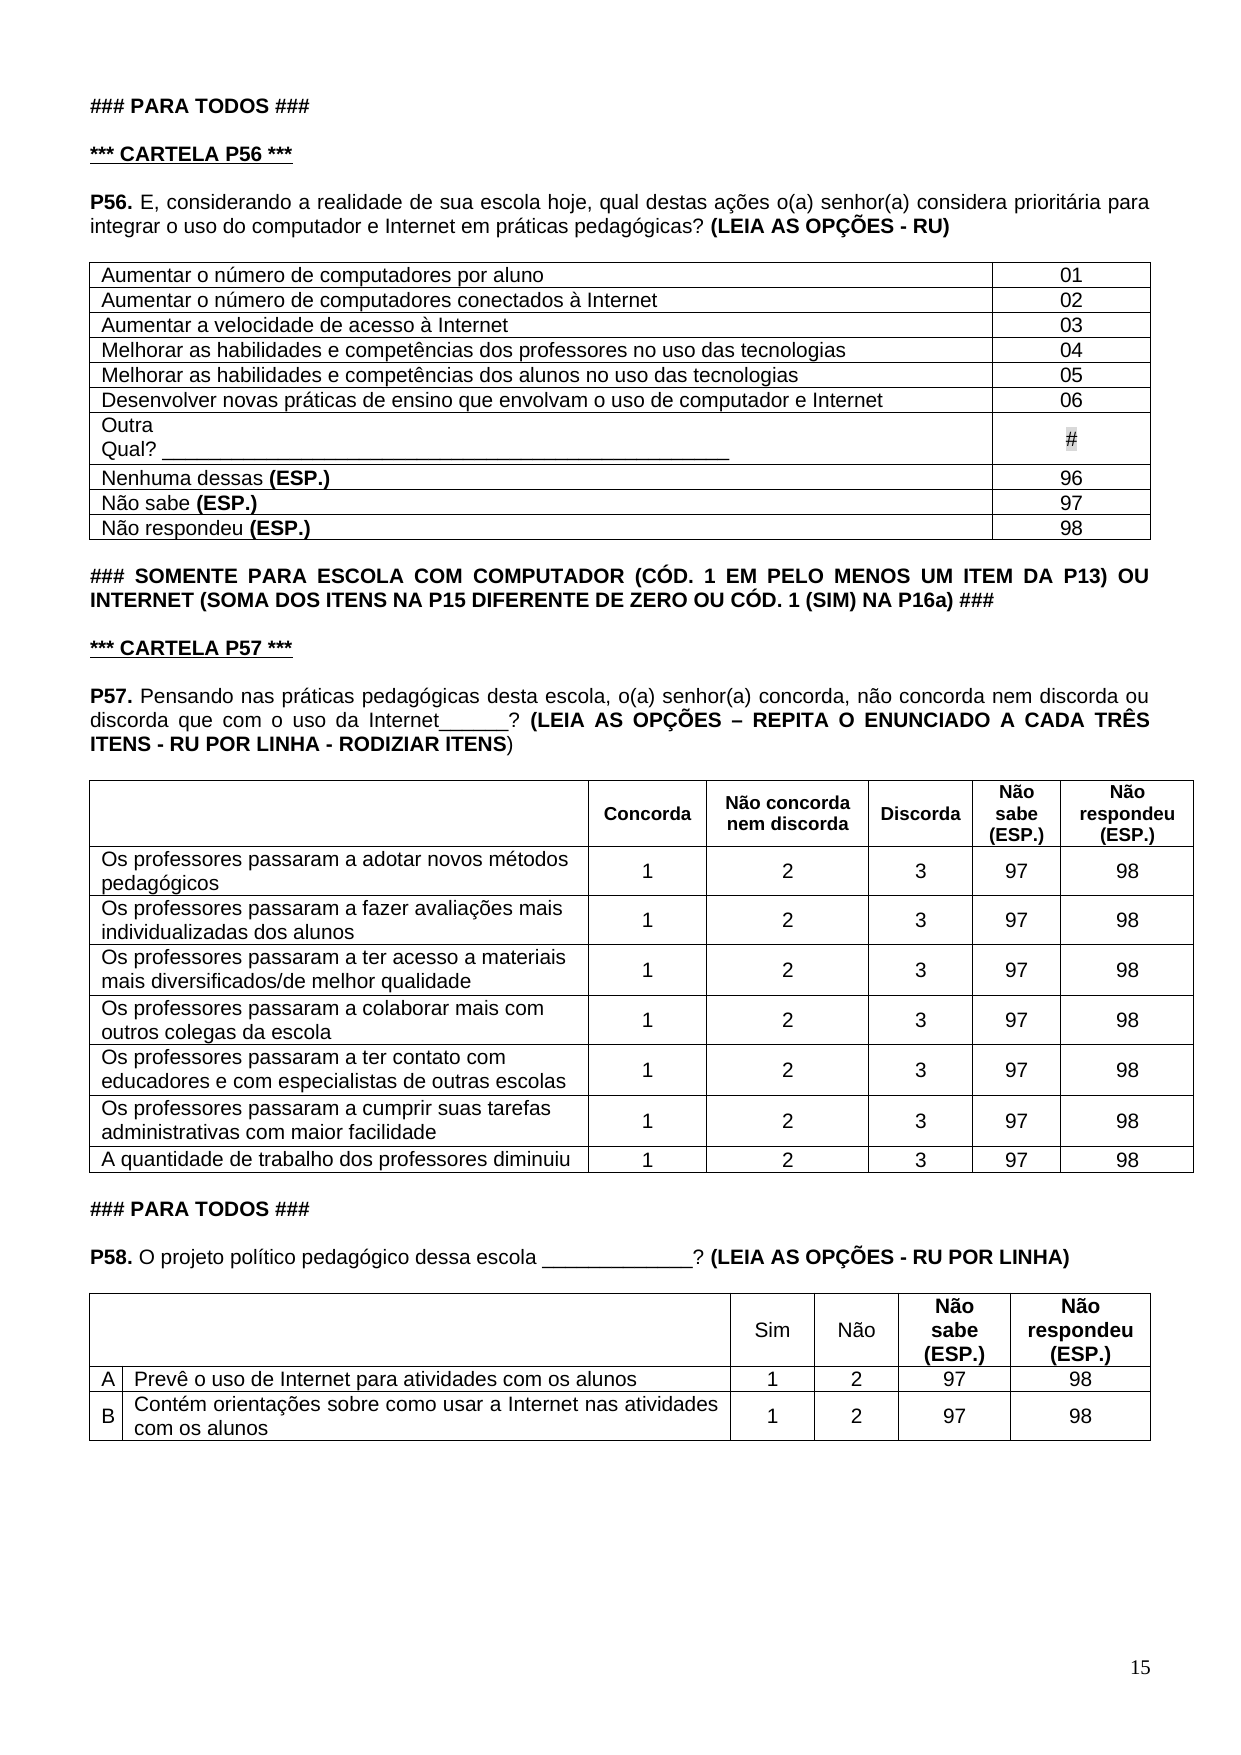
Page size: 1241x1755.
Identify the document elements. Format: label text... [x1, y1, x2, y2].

table_cell 1 [589, 996, 706, 1044]
table_cell 06 [993, 388, 1150, 412]
table_cell Os professores passaram a fazer avaliações mais individualizadas dos alunos [90, 896, 588, 943]
text ### PARA TODOS ### [90, 1197, 1151, 1221]
table_cell A [90, 1367, 122, 1391]
table_cell 98 [1061, 945, 1193, 995]
table_cell 97 [973, 996, 1060, 1044]
table_cell 3 [869, 847, 972, 894]
table_cell 98 [1061, 896, 1193, 943]
table_cell 2 [707, 996, 868, 1044]
table_cell 98 [993, 515, 1150, 539]
table_cell 97 [899, 1392, 1010, 1439]
table_cell Aumentar o número de computadores conectados à Internet [90, 288, 992, 312]
table_cell 05 [993, 363, 1150, 387]
table_cell 97 [973, 1096, 1060, 1146]
text P58. O projeto político pedagógico dessa escola _____________? (LEIA AS OPÇÕES - RU POR LINHA) [90, 1244, 1151, 1269]
table_cell Contém orientações sobre como usar a Internet nas atividades com os alunos [123, 1392, 730, 1439]
table_cell 97 [973, 847, 1060, 894]
table_cell Outra Qual? _________________________________________________ [90, 413, 992, 464]
table_header 01 [993, 263, 1150, 287]
table_cell 02 [993, 288, 1150, 312]
table_cell B [90, 1392, 122, 1439]
table_cell Desenvolver novas práticas de ensino que envolvam o uso de computador e Internet [90, 388, 992, 412]
table_cell 2 [707, 1096, 868, 1146]
table_cell Não sabe (ESP.) [90, 490, 992, 514]
table_cell 03 [993, 313, 1150, 337]
table_cell Os professores passaram a colaborar mais com outros colegas da escola [90, 996, 588, 1044]
table_cell 1 [731, 1392, 814, 1439]
table_cell 1 [589, 896, 706, 943]
table_header Não respondeu (ESP.) [1061, 781, 1193, 846]
table_cell Os professores passaram a adotar novos métodos pedagógicos [90, 847, 588, 894]
table_cell 2 [707, 1147, 868, 1172]
table_cell Melhorar as habilidades e competências dos alunos no uso das tecnologias [90, 363, 992, 387]
table_cell 3 [869, 1147, 972, 1172]
table_cell 96 [993, 465, 1150, 489]
table_header Aumentar o número de computadores por aluno [90, 263, 992, 287]
table_cell 98 [1061, 996, 1193, 1044]
table_cell 2 [707, 945, 868, 995]
table_cell 04 [993, 338, 1150, 362]
table_cell A quantidade de trabalho dos professores diminuiu [90, 1147, 588, 1172]
table_cell Não respondeu (ESP.) [90, 515, 992, 539]
table_cell 3 [869, 945, 972, 995]
table_cell 98 [1061, 1147, 1193, 1172]
table_cell 97 [973, 1045, 1060, 1094]
table_cell Prevê o uso de Internet para atividades com os alunos [123, 1367, 730, 1391]
table_header Não respondeu (ESP.) [1011, 1294, 1150, 1366]
table_cell 2 [707, 847, 868, 894]
table_cell 3 [869, 996, 972, 1044]
text *** CARTELA P56 *** [90, 142, 1151, 166]
table_cell Os professores passaram a cumprir suas tarefas administrativas com maior facilidade [90, 1096, 588, 1146]
table_cell 3 [869, 1045, 972, 1094]
table_header [90, 781, 588, 846]
table_cell Melhorar as habilidades e competências dos professores no uso das tecnologias [90, 338, 992, 362]
table_cell 97 [899, 1367, 1010, 1391]
table_header Não sabe (ESP.) [973, 781, 1060, 846]
table_cell 98 [1061, 1045, 1193, 1094]
table_header Concorda [589, 781, 706, 846]
table_cell 1 [589, 1096, 706, 1146]
table_cell 3 [869, 896, 972, 943]
text *** CARTELA P57 *** [90, 636, 1151, 660]
table_header Não sabe (ESP.) [899, 1294, 1010, 1366]
table_header Discorda [869, 781, 972, 846]
text ### SOMENTE PARA ESCOLA COM COMPUTADOR (CÓD. 1 EM PELO MENOS UM ITEM DA P13) OU INTERNET (SOMA DOS ITENS NA P15 DIFERENTE DE ZERO OU CÓD. 1 (SIM) NA P16a) ### [90, 564, 1151, 612]
table_cell 98 [1011, 1392, 1150, 1439]
table_cell 97 [973, 945, 1060, 995]
table_cell 98 [1061, 847, 1193, 894]
table_cell Os professores passaram a ter acesso a materiais mais diversificados/de melhor qualidade [90, 945, 588, 995]
table_cell 97 [993, 490, 1150, 514]
table_cell Os professores passaram a ter contato com educadores e com especialistas de outras escolas [90, 1045, 588, 1094]
table_cell 97 [973, 896, 1060, 943]
table_cell 1 [731, 1367, 814, 1391]
table_cell 1 [589, 847, 706, 894]
text ### PARA TODOS ### [90, 94, 1151, 118]
table_cell 97 [973, 1147, 1060, 1172]
table_cell # [993, 413, 1150, 464]
table_cell 2 [707, 896, 868, 943]
table_cell 98 [1061, 1096, 1193, 1146]
table_cell 2 [815, 1367, 898, 1391]
table_cell 98 [1011, 1367, 1150, 1391]
table_header Não concorda nem discorda [707, 781, 868, 846]
table_cell 2 [815, 1392, 898, 1439]
text P57. Pensando nas práticas pedagógicas desta escola, o(a) senhor(a) concorda, não concorda nem discorda ou discorda que com o uso da Internet______? (LEIA AS OPÇÕES – REPITA O ENUNCIADO A CADA TRÊS ITENS - RU POR LINHA - RODIZIAR ITENS) [90, 684, 1151, 756]
text P56. E, considerando a realidade de sua escola hoje, qual destas ações o(a) senhor(a) considera prioritária para integrar o uso do computador e Internet em práticas pedagógicas? (LEIA AS OPÇÕES - RU) [90, 190, 1151, 238]
table_cell 1 [589, 945, 706, 995]
table_cell 1 [589, 1147, 706, 1172]
table_header Não [815, 1294, 898, 1366]
table_cell 2 [707, 1045, 868, 1094]
table_cell 1 [589, 1045, 706, 1094]
table_header [90, 1294, 730, 1366]
table_cell Aumentar a velocidade de acesso à Internet [90, 313, 992, 337]
table_header Sim [731, 1294, 814, 1366]
table_cell Nenhuma dessas (ESP.) [90, 465, 992, 489]
table_cell 3 [869, 1096, 972, 1146]
